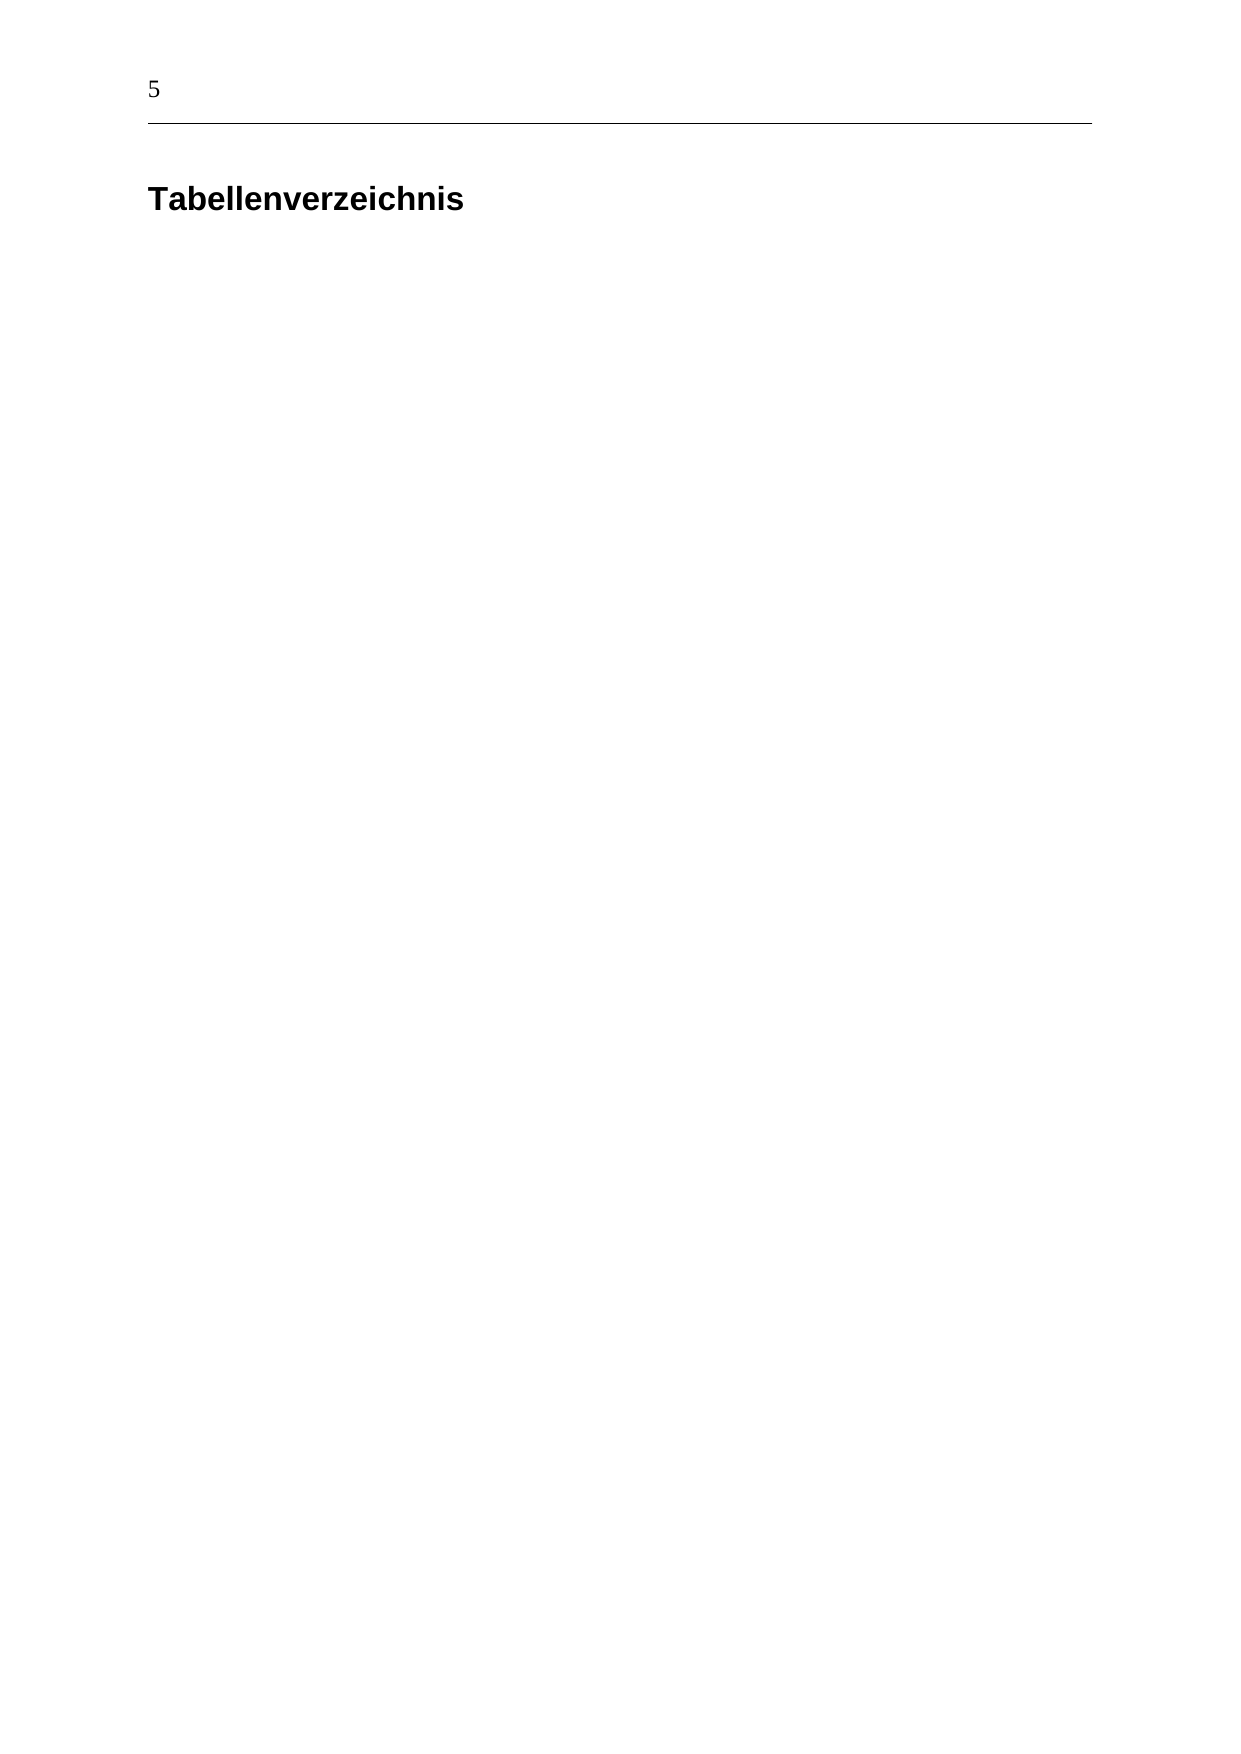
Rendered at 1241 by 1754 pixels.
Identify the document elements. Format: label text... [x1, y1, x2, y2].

subtitle Tabellenverzeichnis [148, 179, 1092, 217]
